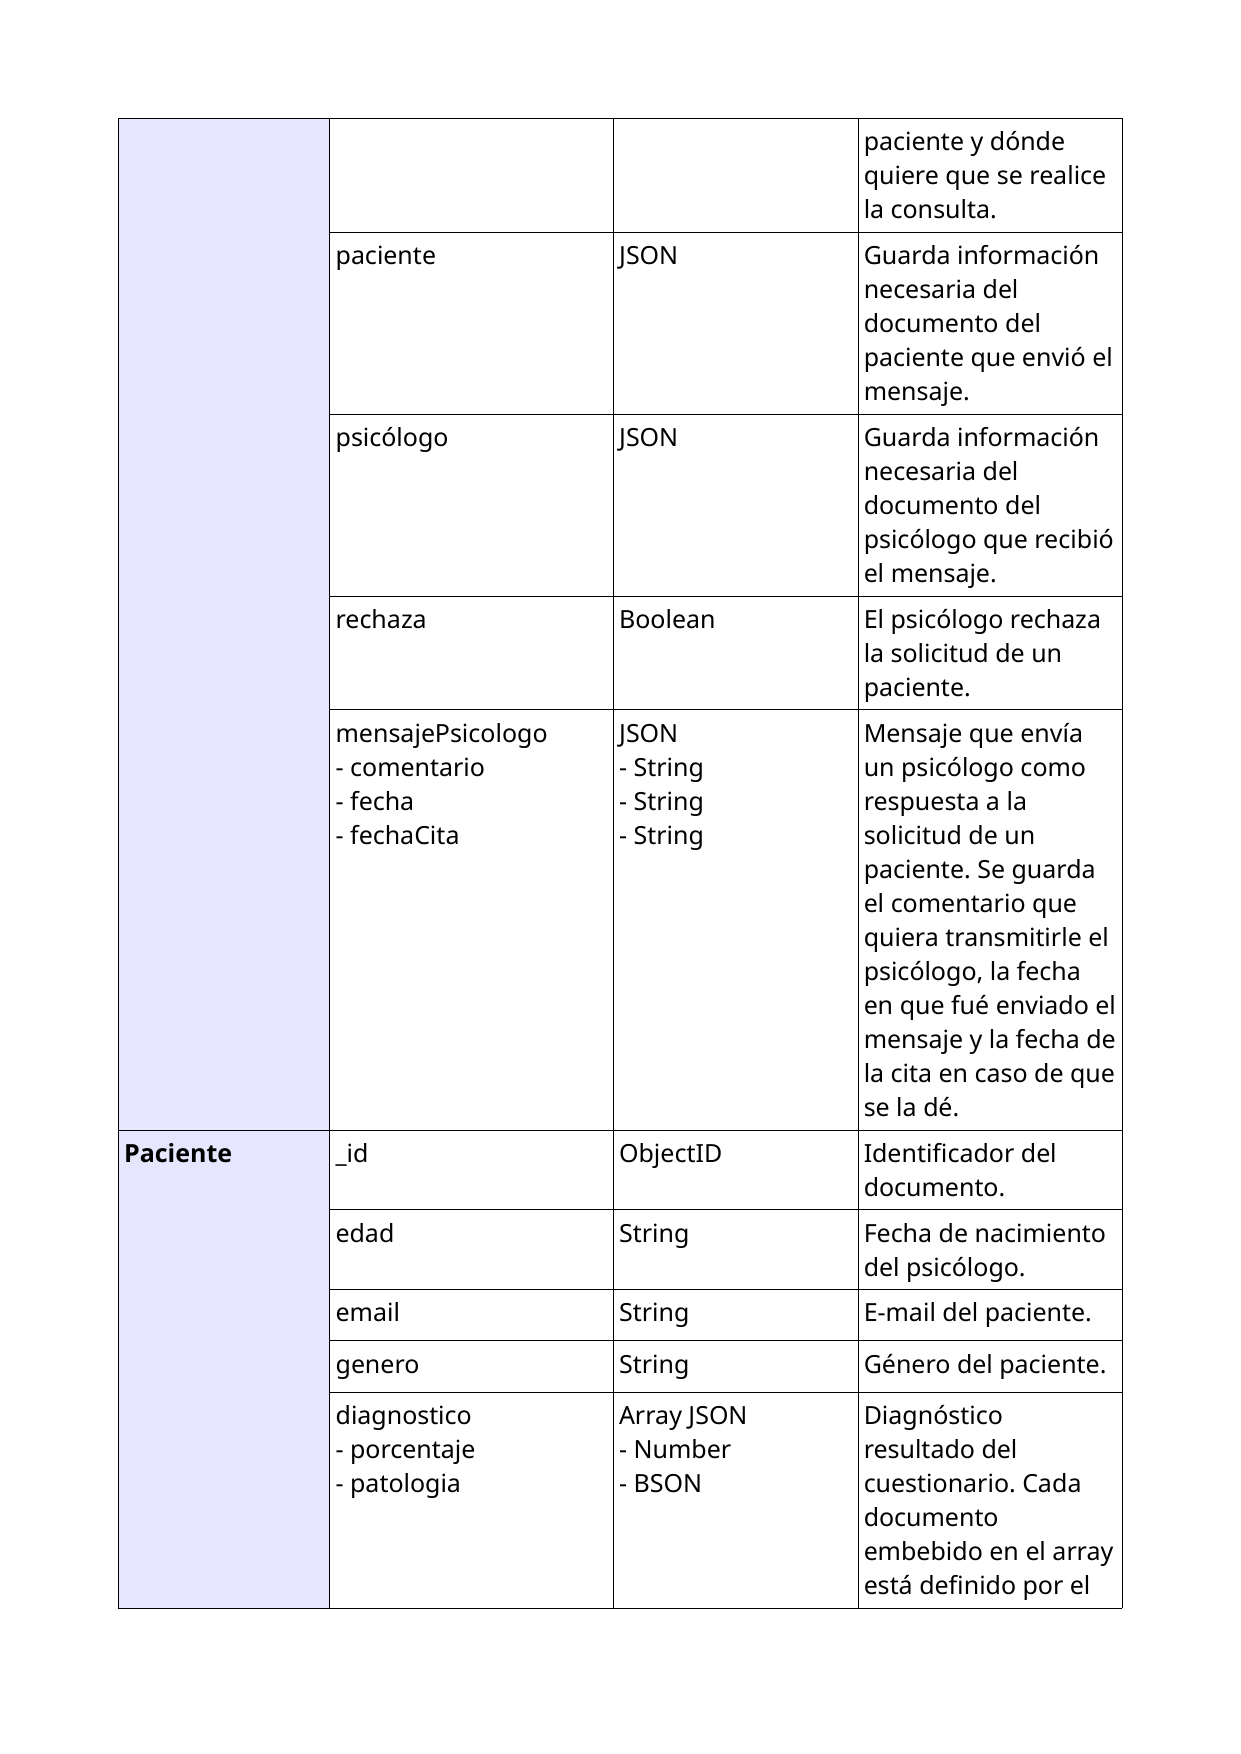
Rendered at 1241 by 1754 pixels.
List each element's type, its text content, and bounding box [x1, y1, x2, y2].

table_cell Mensaje que envía un psicólogo como respuesta a la solicitud de un paciente. Se guarda el comentario que quiera transmitirle el psicólogo, la fecha en que fué enviado el mensaje y la fecha de la cita en caso de que se la dé. [859, 710, 1122, 1130]
table_cell Boolean [614, 597, 858, 709]
table_cell paciente [330, 233, 613, 414]
table_cell genero [330, 1341, 613, 1392]
table_cell Guarda información necesaria del documento del paciente que envió el mensaje. [859, 233, 1122, 414]
table_cell Guarda información necesaria del documento del psicólogo que recibió el mensaje. [859, 415, 1122, 596]
table_cell Paciente [119, 1131, 329, 1608]
table_cell Género del paciente. [859, 1341, 1122, 1392]
table_cell E-mail del paciente. [859, 1290, 1122, 1340]
table_cell email [330, 1290, 613, 1340]
table_cell rechaza [330, 597, 613, 709]
table_cell JSON [614, 415, 858, 596]
table_cell JSON - String - String - String [614, 710, 858, 1130]
table_cell Fecha de nacimiento del psicólogo. [859, 1210, 1122, 1289]
table_cell [119, 119, 329, 1130]
table_cell Diagnóstico resultado del cuestionario. Cada documento embebido en el array está definido por el [859, 1393, 1122, 1608]
table_cell diagnostico - porcentaje - patologia [330, 1393, 613, 1608]
table_cell El psicólogo rechaza la solicitud de un paciente. [859, 597, 1122, 709]
table_cell Array JSON - Number - BSON [614, 1393, 858, 1608]
table_cell ObjectID [614, 1131, 858, 1209]
table_cell String [614, 1210, 858, 1289]
table_cell String [614, 1290, 858, 1340]
table_cell [614, 119, 858, 232]
table_cell Identificador del documento. [859, 1131, 1122, 1209]
table_cell String [614, 1341, 858, 1392]
table_cell [330, 119, 613, 232]
table_cell paciente y dónde quiere que se realice la consulta. [859, 119, 1122, 232]
table_cell psicólogo [330, 415, 613, 596]
table_cell mensajePsicologo - comentario - fecha - fechaCita [330, 710, 613, 1130]
table_cell edad [330, 1210, 613, 1289]
table_cell JSON [614, 233, 858, 414]
table_cell _id [330, 1131, 613, 1209]
